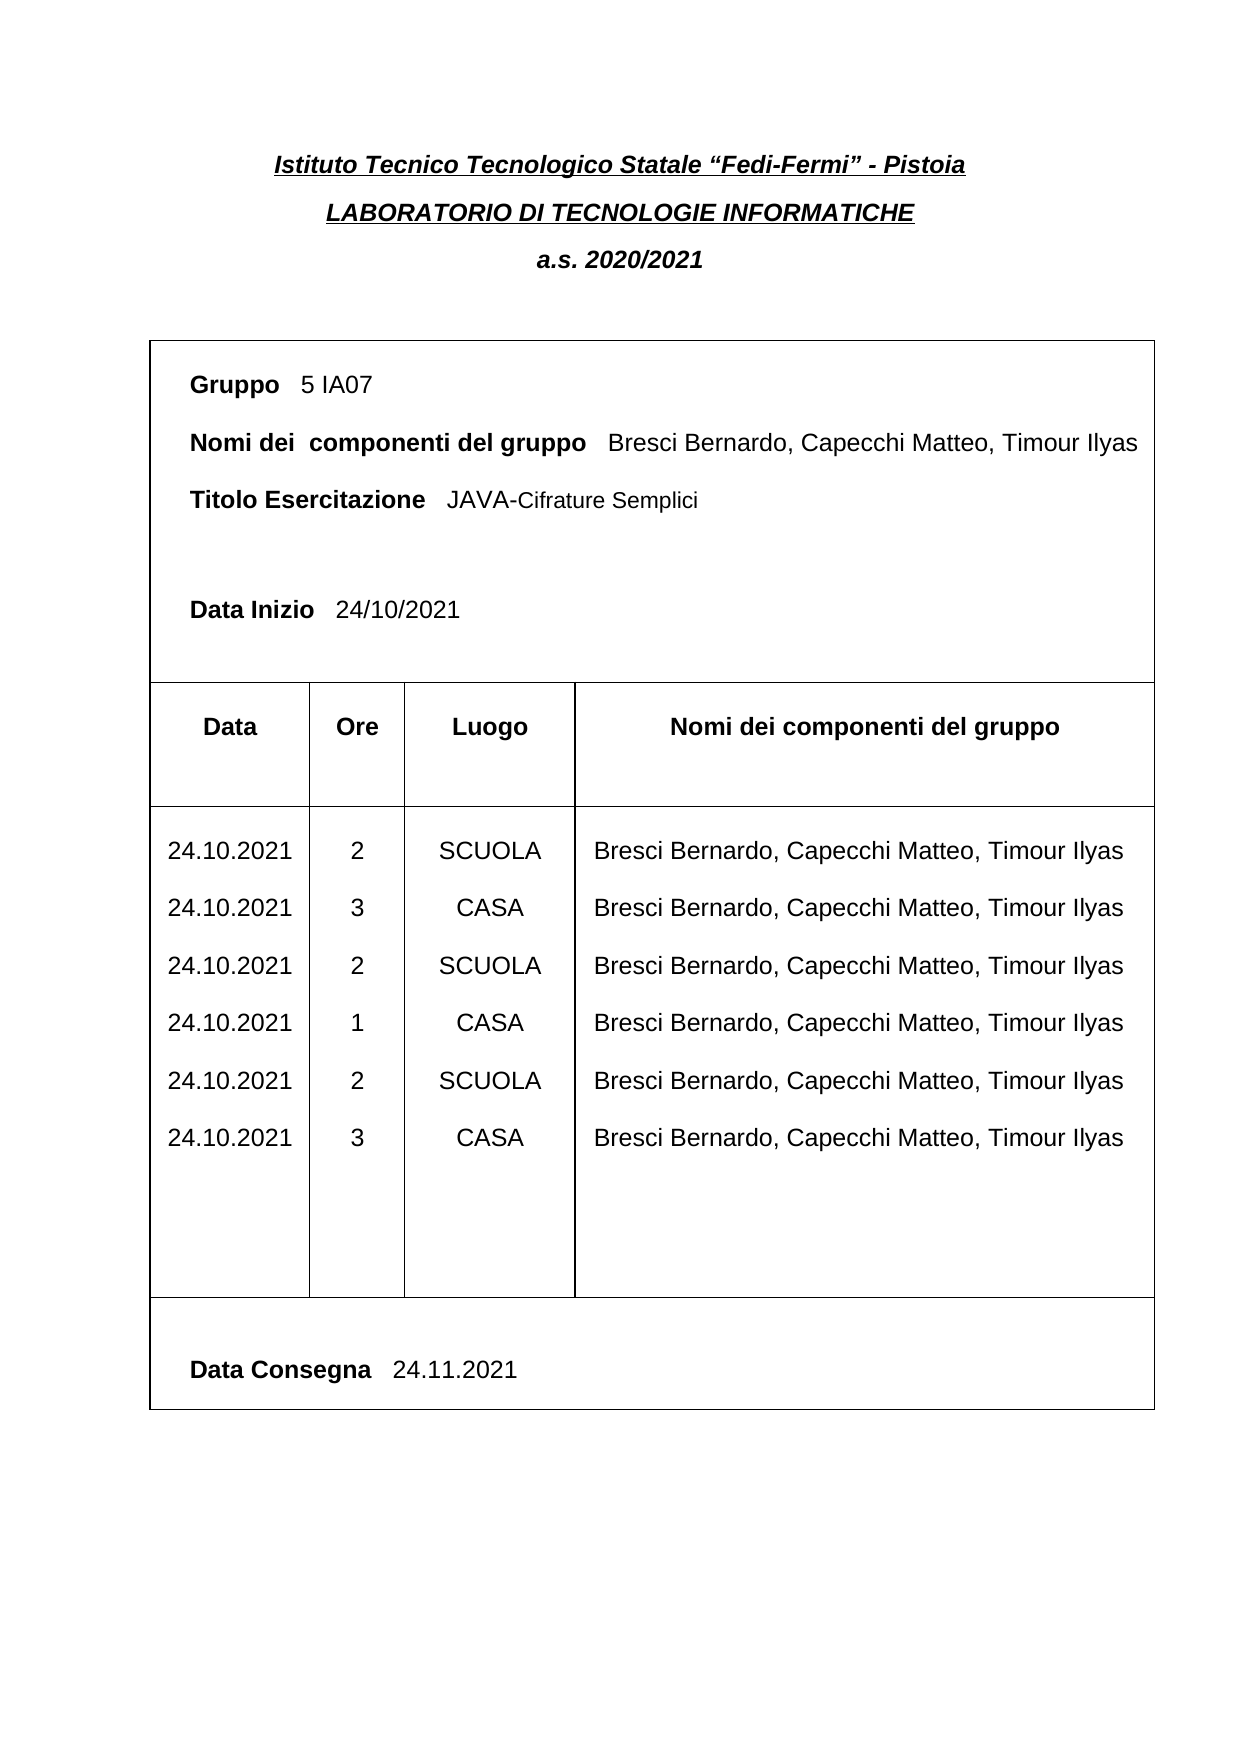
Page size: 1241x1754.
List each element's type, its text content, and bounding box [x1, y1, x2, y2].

table_cell SCUOLA CASA SCUOLA CASA SCUOLA CASA [405, 807, 574, 1297]
table_cell 2 3 2 1 2 3 [310, 807, 404, 1297]
text LABORATORIO DI TECNOLOGIE INFORMATICHE [150, 198, 1090, 226]
table_cell Nomi dei componenti del gruppo [576, 683, 1154, 806]
table_cell Ore [310, 683, 404, 806]
table_cell Luogo [405, 683, 574, 806]
text Istituto Tecnico Tecnologico Statale “Fedi-Fermi” - Pistoia [150, 150, 1090, 179]
text a.s. 2020/2021 [150, 245, 1090, 274]
table_cell Data [151, 683, 309, 806]
table_cell 24.10.2021 24.10.2021 24.10.2021 24.10.2021 24.10.2021 24.10.2021 [151, 807, 309, 1297]
table_cell Bresci Bernardo, Capecchi Matteo, Timour Ilyas Bresci Bernardo, Capecchi Matteo, Timour Ilyas Bresci Bernardo, Capecchi Matteo, Timour Ilyas Bresci Bernardo, Capecchi Matteo, Timour Ilyas Bresci Bernardo, Capecchi Matteo, Timour Ilyas Bresci Bernardo, Capecchi Matteo, Timour Ilyas [576, 807, 1154, 1297]
table_cell Data Consegna 24.11.2021 [151, 1298, 1154, 1409]
table_header Gruppo 5 IA07 Nomi dei componenti del gruppo Bresci Bernardo, Capecchi Matteo, Timour Ilyas Titolo Esercitazione JAVA-Cifrature Semplici Data Inizio 24/10/2021 [151, 341, 1154, 682]
